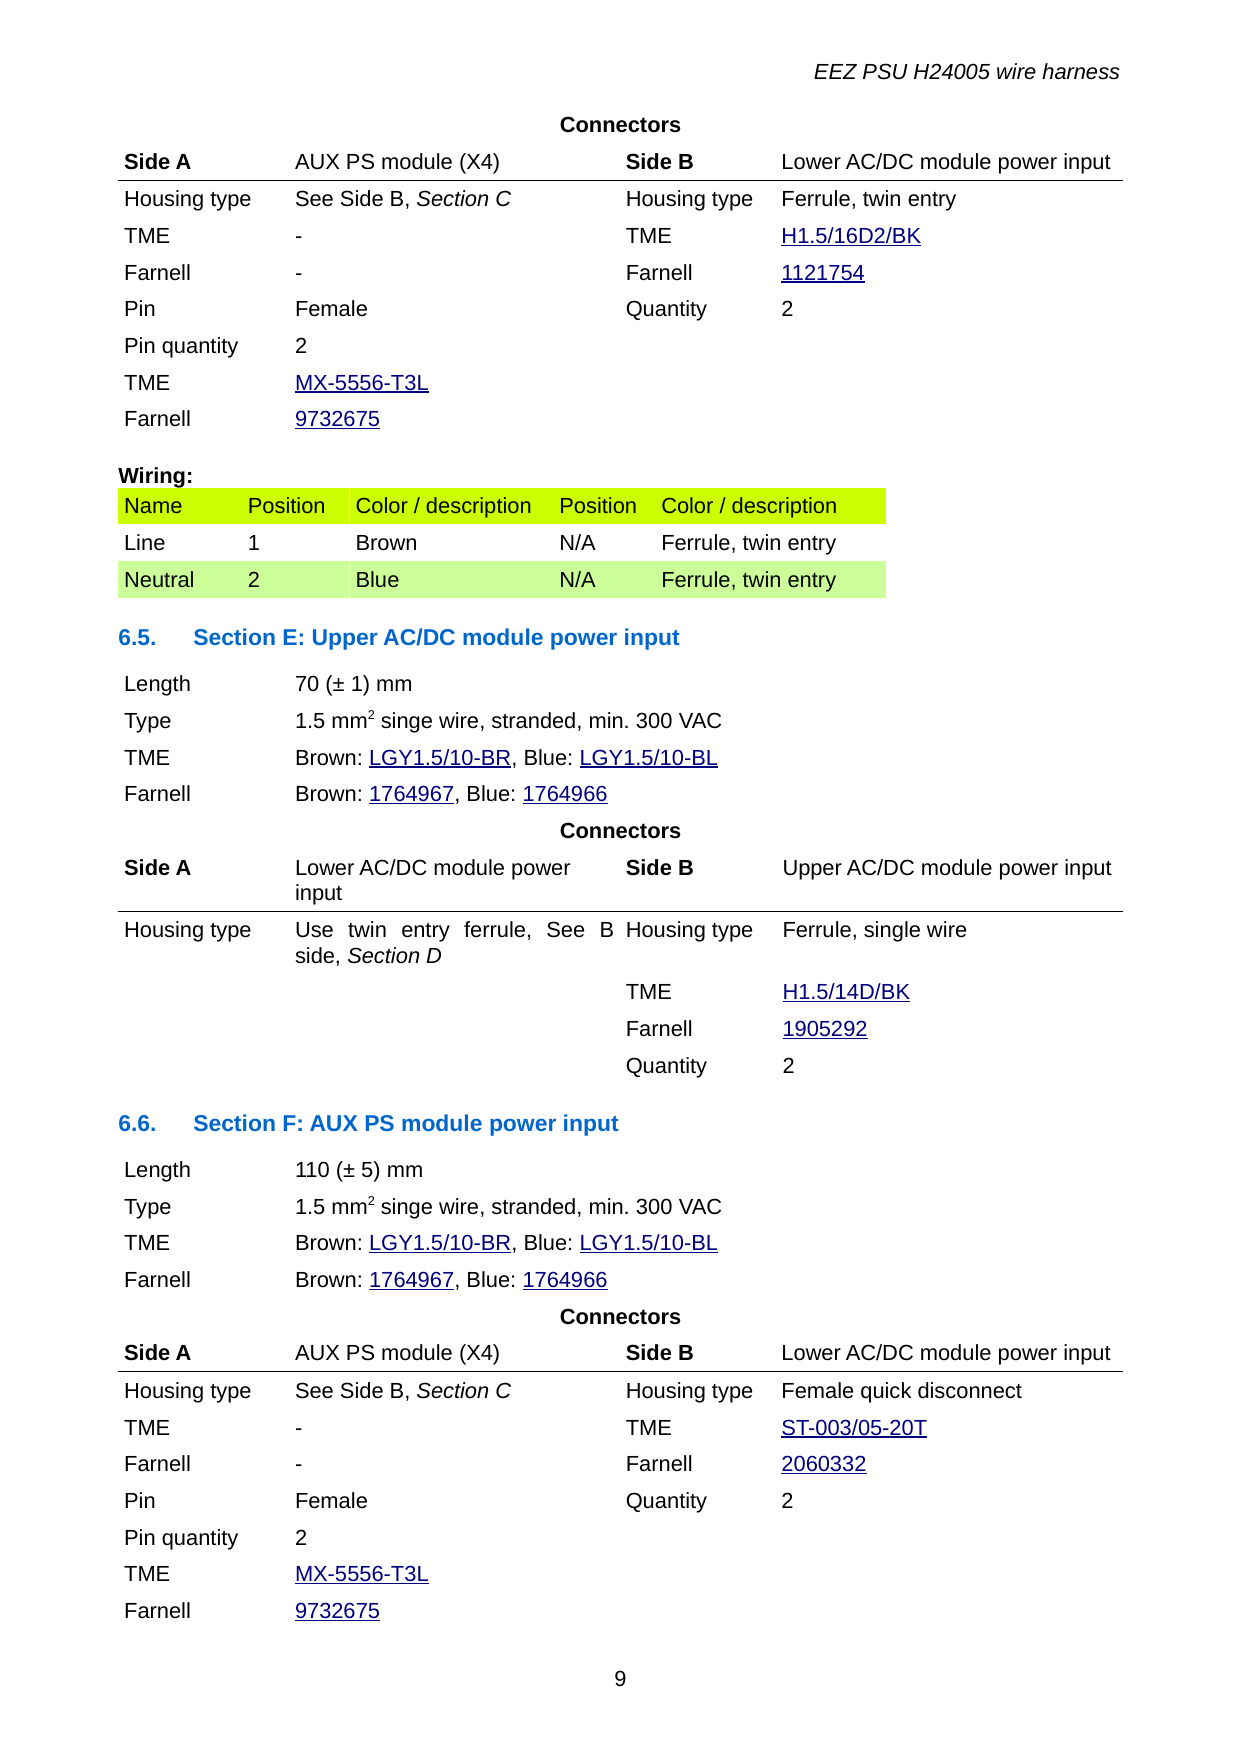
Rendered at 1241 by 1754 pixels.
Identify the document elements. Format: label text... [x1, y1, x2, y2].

table_cell Ferrule, single wire [777, 912, 1123, 973]
table_cell Connectors [118, 812, 1123, 849]
table_cell Brown [350, 524, 553, 561]
table_cell [776, 401, 1123, 437]
text Wiring: [118, 462, 1122, 488]
table_cell Farnell [118, 1261, 289, 1298]
table_cell [620, 1592, 776, 1629]
table_cell Brown: LGY1.5/10-BR, Blue: LGY1.5/10-BL [289, 1225, 1123, 1261]
table_cell Side B [620, 849, 777, 911]
table_cell Use twin entry ferrule, See B side, Section D [289, 912, 620, 973]
table_cell 2 [776, 1482, 1123, 1519]
table_cell [620, 364, 776, 401]
table_cell Side A [118, 1335, 289, 1371]
table_cell Housing type [118, 912, 289, 973]
table_cell [776, 1519, 1123, 1556]
table_cell 1905292 [777, 1010, 1123, 1047]
table_header Position [242, 488, 349, 524]
table_cell 2060332 [776, 1446, 1123, 1482]
table_cell Housing type [620, 912, 777, 973]
table_cell [289, 1010, 620, 1047]
table_cell 2 [242, 561, 349, 598]
table_header 70 (± 1) mm [289, 665, 620, 702]
table_cell [118, 1010, 289, 1047]
table_header [620, 665, 777, 702]
table_cell TME [118, 1409, 289, 1446]
table_cell - [289, 217, 620, 254]
table_cell AUX PS module (X4) [289, 143, 620, 179]
table_cell TME [118, 739, 289, 775]
table_cell Type [118, 1188, 289, 1224]
table_cell [620, 1519, 776, 1556]
table_cell [289, 1047, 620, 1083]
table_cell 1.5 mm2 singe wire, stranded, min. 300 VAC [289, 702, 1123, 739]
table_cell Housing type [118, 1372, 289, 1409]
table_cell MX-5556-T3L [289, 364, 620, 401]
table_cell 1.5 mm2 singe wire, stranded, min. 300 VAC [289, 1188, 1123, 1224]
table_cell 2 [289, 1519, 620, 1556]
table_cell Lower AC/DC module power input [776, 143, 1123, 179]
table_cell See Side B, Section C [289, 181, 620, 217]
table_cell Female [289, 1482, 620, 1519]
table_cell Connectors [118, 106, 1123, 143]
table_cell Pin [118, 291, 289, 327]
table_cell TME [620, 217, 776, 254]
table_cell H1.5/16D2/BK [776, 217, 1123, 254]
table_cell Housing type [620, 181, 776, 217]
table_cell Ferrule, twin entry [655, 561, 886, 598]
table_cell Neutral [118, 561, 242, 598]
table_cell [118, 974, 289, 1010]
table_cell MX-5556-T3L [289, 1556, 620, 1592]
table_cell 1121754 [776, 254, 1123, 291]
table_header 110 (± 5) mm [289, 1151, 620, 1188]
table_cell Brown: LGY1.5/10-BR, Blue: LGY1.5/10-BL [289, 739, 1123, 775]
table_cell - [289, 1446, 620, 1482]
table_cell Ferrule, twin entry [776, 181, 1123, 217]
table_cell Pin quantity [118, 1519, 289, 1556]
table_cell Side B [620, 1335, 776, 1371]
table_cell Upper AC/DC module power input [777, 849, 1123, 911]
table_cell Female quick disconnect [776, 1372, 1123, 1409]
table_cell [620, 401, 776, 437]
table_cell [776, 1556, 1123, 1592]
table_cell Quantity [620, 1482, 776, 1519]
table_cell TME [620, 1409, 776, 1446]
table_cell Brown: 1764967, Blue: 1764966 [289, 775, 1123, 812]
table_cell 2 [777, 1047, 1123, 1083]
table_cell Housing type [118, 181, 289, 217]
table_cell - [289, 254, 620, 291]
table_cell Farnell [118, 775, 289, 812]
table_cell Connectors [118, 1298, 1123, 1334]
table_cell Brown: 1764967, Blue: 1764966 [289, 1261, 1123, 1298]
table_cell [118, 1047, 289, 1083]
table_cell H1.5/14D/BK [777, 974, 1123, 1010]
table_cell Pin [118, 1482, 289, 1519]
table_cell Lower AC/DC module power input [776, 1335, 1123, 1371]
table_cell Farnell [620, 254, 776, 291]
subtitle Section F: AUX PS module power input [118, 1110, 1122, 1136]
table_cell N/A [553, 561, 655, 598]
table_cell Ferrule, twin entry [655, 524, 886, 561]
table_cell Lower AC/DC module power input [289, 849, 620, 911]
table_cell ST-003/05-20T [776, 1409, 1123, 1446]
table_cell Farnell [118, 254, 289, 291]
table_cell Line [118, 524, 242, 561]
table_cell [620, 327, 776, 364]
table_cell TME [118, 1225, 289, 1261]
table_cell Quantity [620, 291, 776, 327]
table_cell Farnell [118, 401, 289, 437]
table_header [620, 1151, 776, 1188]
table_cell [776, 1592, 1123, 1629]
table_cell Farnell [620, 1010, 777, 1047]
table_cell Side B [620, 143, 776, 179]
table_cell Female [289, 291, 620, 327]
table_cell AUX PS module (X4) [289, 1335, 620, 1371]
table_cell TME [118, 1556, 289, 1592]
table_cell TME [620, 974, 777, 1010]
table_header Color / description [350, 488, 553, 524]
subtitle Section E: Upper AC/DC module power input [118, 624, 1122, 651]
table_cell [776, 327, 1123, 364]
table_header Length [118, 1151, 289, 1188]
table_cell See Side B, Section C [289, 1372, 620, 1409]
table_cell 9732675 [289, 401, 620, 437]
table_header Name [118, 488, 242, 524]
table_cell Blue [350, 561, 553, 598]
table_cell Type [118, 702, 289, 739]
table_cell N/A [553, 524, 655, 561]
table_cell [289, 974, 620, 1010]
table_cell Quantity [620, 1047, 777, 1083]
table_cell Side A [118, 143, 289, 179]
table_cell 1 [242, 524, 349, 561]
table_cell Housing type [620, 1372, 776, 1409]
table_cell [620, 1556, 776, 1592]
table_cell - [289, 1409, 620, 1446]
table_header Color / description [655, 488, 886, 524]
table_cell Farnell [118, 1592, 289, 1629]
table_cell TME [118, 217, 289, 254]
table_cell Farnell [118, 1446, 289, 1482]
table_cell Side A [118, 849, 289, 911]
table_cell Farnell [620, 1446, 776, 1482]
table_cell 9732675 [289, 1592, 620, 1629]
table_cell [776, 364, 1123, 401]
table_cell 2 [776, 291, 1123, 327]
table_cell 2 [289, 327, 620, 364]
table_header Position [553, 488, 655, 524]
table_header [776, 1151, 1123, 1188]
table_header [777, 665, 1123, 702]
table_header Length [118, 665, 289, 702]
table_cell Pin quantity [118, 327, 289, 364]
table_cell TME [118, 364, 289, 401]
